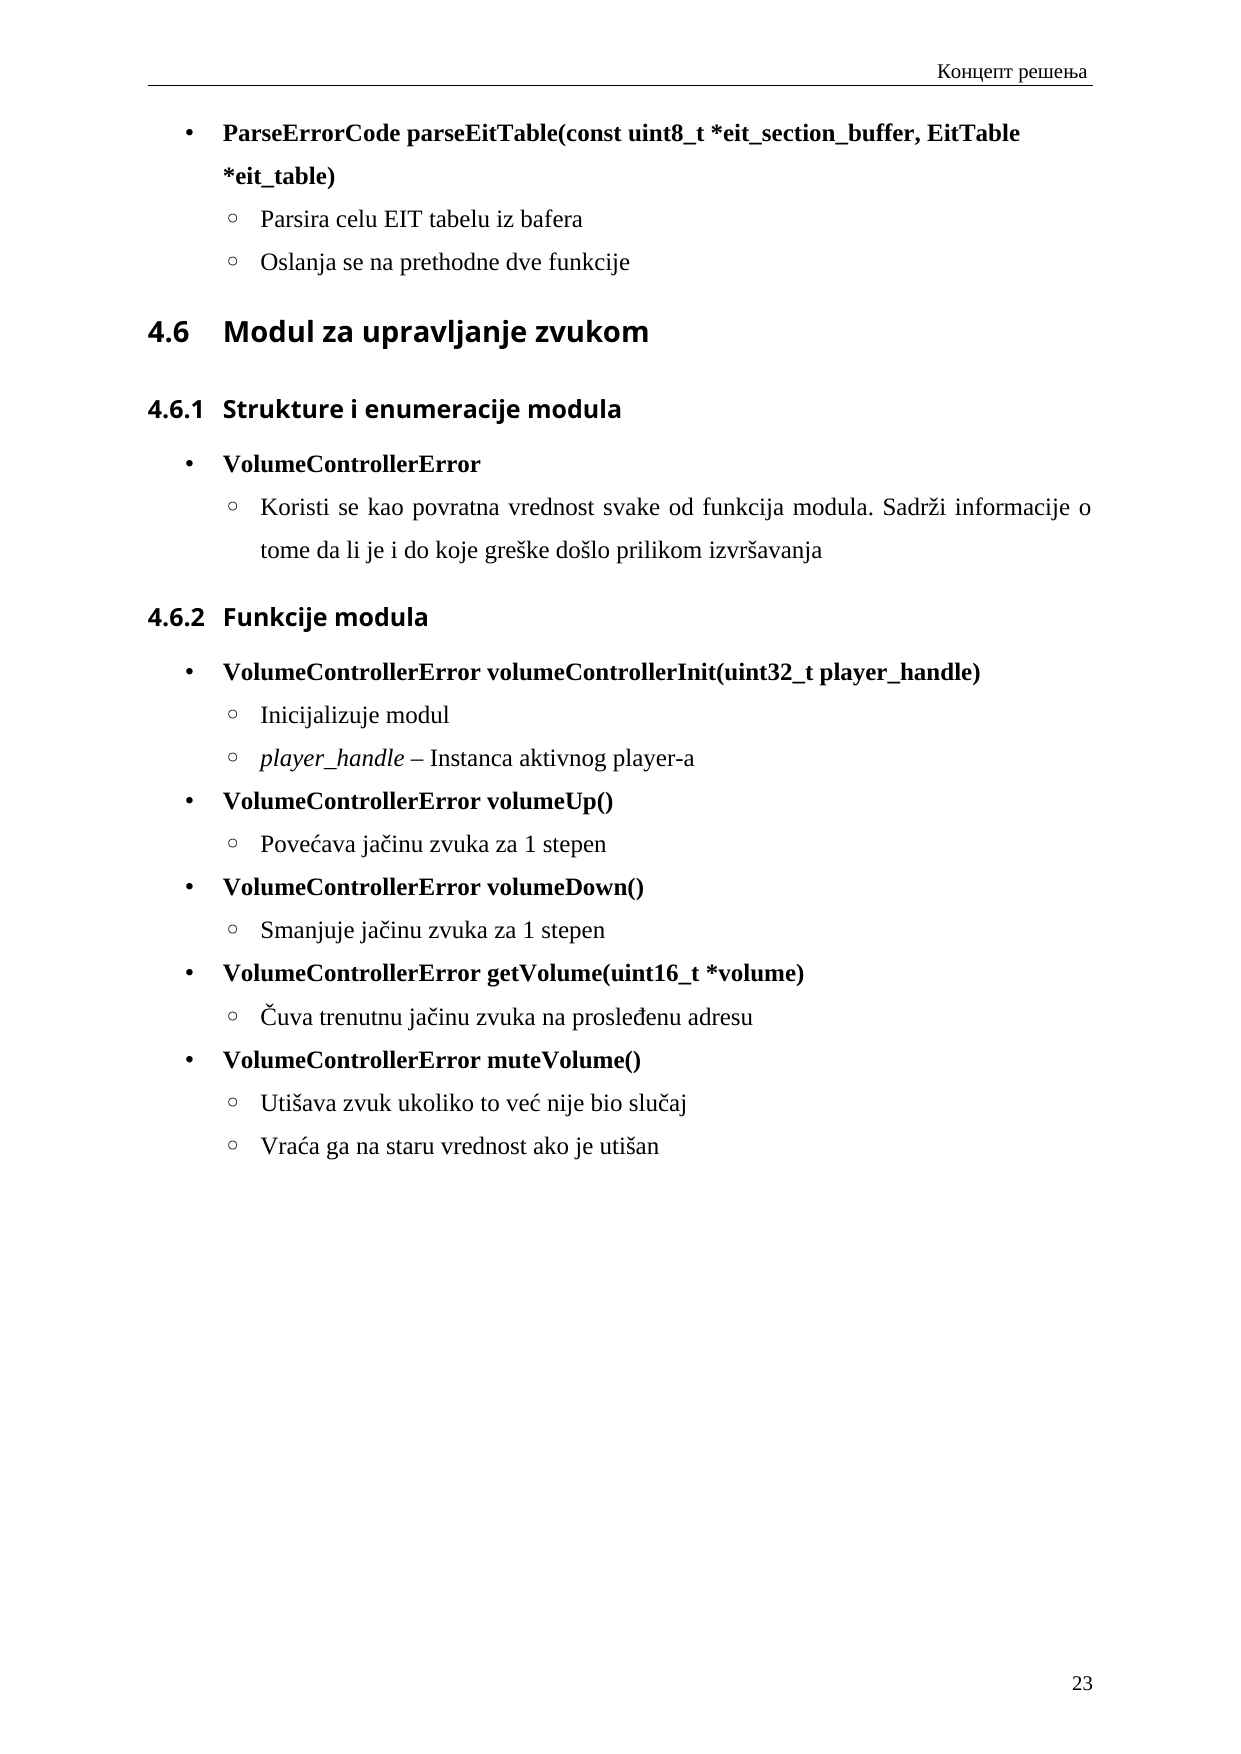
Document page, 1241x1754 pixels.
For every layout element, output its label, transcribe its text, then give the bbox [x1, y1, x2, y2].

list Povećava jačinu zvuka za 1 stepen [223, 829, 1093, 858]
list Smanjuje jačinu zvuka za 1 stepen [223, 915, 1093, 944]
list VolumeControllerError volumeControllerInit(uint32_t player_handle) [185, 657, 1093, 685]
subtitle Funkcije modula [148, 599, 1093, 633]
list VolumeControllerError [185, 449, 1093, 478]
list Koristi se kao povratna vrednost svake od funkcija modula. Sadrži informacije o tome da li je i do koje greške došlo prilikom izvršavanja [223, 492, 1093, 564]
list Vraća ga na staru vrednost ako je utišan [223, 1131, 1093, 1160]
list Utišava zvuk ukoliko to već nije bio slučaj [223, 1088, 1093, 1117]
list Oslanja se na prethodne dve funkcije [223, 247, 1093, 276]
list Inicijalizuje modul [223, 700, 1093, 728]
list VolumeControllerError volumeUp() [185, 786, 1093, 815]
subtitle Modul za upravljanje zvukom [148, 311, 1093, 351]
list VolumeControllerError volumeDown() [185, 872, 1093, 901]
list Čuva trenutnu jačinu zvuka na prosleđenu adresu [223, 1002, 1093, 1030]
list VolumeControllerError getVolume(uint16_t *volume) [185, 958, 1093, 987]
list ParseErrorCode parseEitTable(const uint8_t *eit_section_buffer, EitTable *eit_table) [185, 118, 1093, 190]
list Parsira celu EIT tabelu iz bafera [223, 204, 1093, 233]
list player_handle – Instanca aktivnog player-a [223, 743, 1093, 772]
subtitle Strukture i enumeracije modula [148, 392, 1093, 426]
list VolumeControllerError muteVolume() [185, 1045, 1093, 1073]
